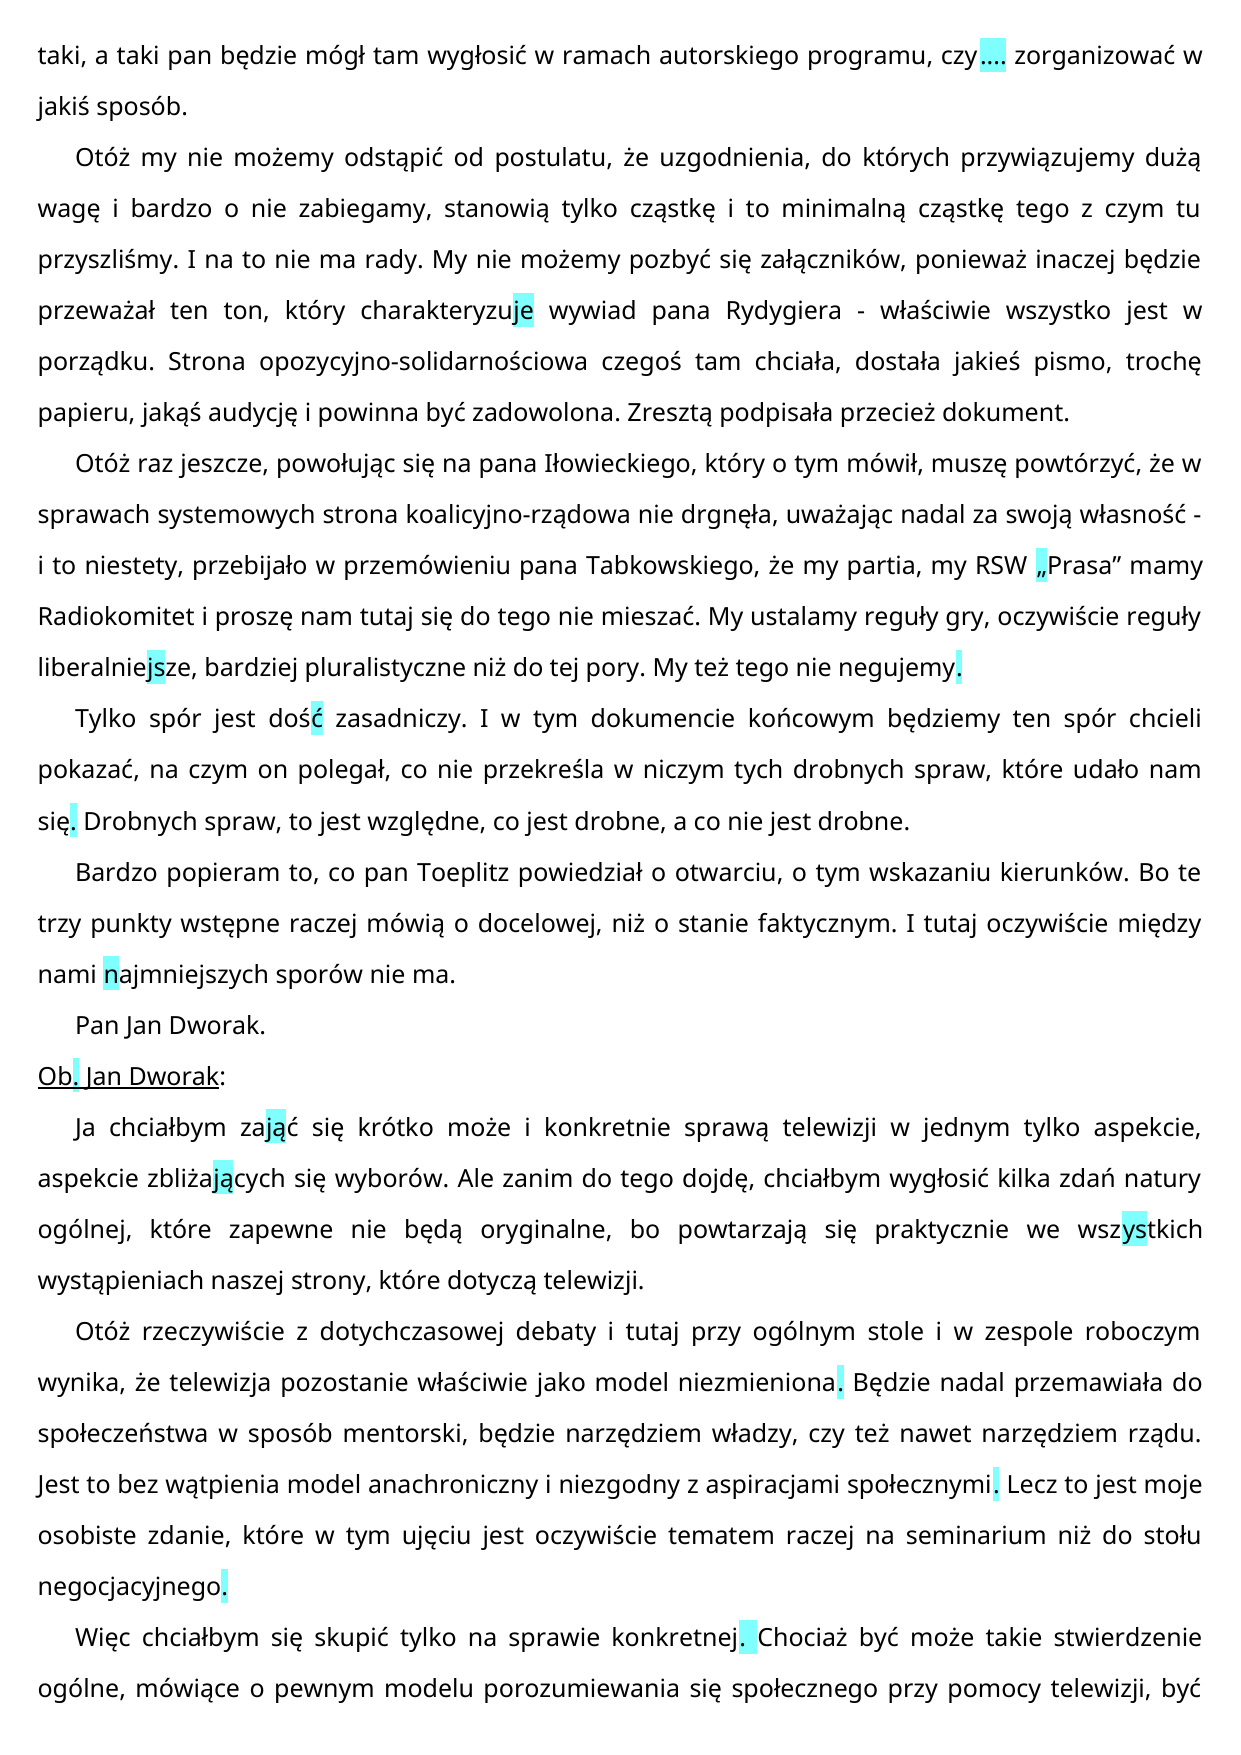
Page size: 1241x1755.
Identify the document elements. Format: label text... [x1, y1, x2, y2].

text Ob. Jan Dworak: [37, 1058, 1203, 1092]
text Otóż raz jeszcze, powołując się na pana Iłowieckiego, który o tym mówił, muszę powtórzyć, że w sprawach systemowych strona koalicyjno-rządowa nie drgnęła, uważając nadal za swoją własność - i to niestety, przebijało w przemówieniu pana Tabkowskiego, że my partia, my RSW „Prasa” mamy Radiokomitet i proszę nam tutaj się do tego nie mieszać. My ustalamy reguły gry, oczywiście reguły liberalniejsze, bardziej pluralistyczne niż do tej pory. My też tego nie negujemy. [37, 446, 1203, 684]
text Tylko spór jest dość zasadniczy. I w tym dokumencie końcowym będziemy ten spór chcieli pokazać, na czym on polegał, co nie przekreśla w niczym tych drobnych spraw, które udało nam się. Drobnych spraw, to jest względne, co jest drobne, a co nie jest drobne. [37, 701, 1203, 837]
text Otóż my nie możemy odstąpić od postulatu, że uzgodnienia, do których przywiązujemy dużą wagę i bardzo o nie zabiegamy, stanowią tylko cząstkę i to minimalną cząstkę tego z czym tu przyszliśmy. I na to nie ma rady. My nie możemy pozbyć się załączników, ponieważ inaczej będzie przeważał ten ton, który charakteryzuje wywiad pana Rydygiera - właściwie wszystko jest w porządku. Strona opozycyjno-solidarnościowa czegoś tam chciała, dostała jakieś pismo, trochę papieru, jakąś audycję i powinna być zadowolona. Zresztą podpisała przecież dokument. [37, 139, 1203, 429]
text Pan Jan Dworak. [37, 1007, 1203, 1041]
text Ja chciałbym zająć się krótko może i konkretnie sprawą telewizji w jednym tylko aspekcie, aspekcie zbliżających się wyborów. Ale zanim do tego dojdę, chciałbym wygłosić kilka zdań natury ogólnej, które zapewne nie będą oryginalne, bo powtarzają się praktycznie we wszystkich wystąpieniach naszej strony, które dotyczą telewizji. [37, 1109, 1203, 1297]
text Otóż rzeczywiście z dotychczasowej debaty i tutaj przy ogólnym stole i w zespole roboczym wynika, że telewizja pozostanie właściwie jako model niezmieniona. Będzie nadal przemawiała do społeczeństwa w sposób mentorski, będzie narzędziem władzy, czy też nawet narzędziem rządu. Jest to bez wątpienia model anachroniczny i niezgodny z aspiracjami społecznymi. Lecz to jest moje osobiste zdanie, które w tym ujęciu jest oczywiście tematem raczej na seminarium niż do stołu negocjacyjnego. [37, 1313, 1203, 1603]
text Bardzo popieram to, co pan Toeplitz powiedział o otwarciu, o tym wskazaniu kierunków. Bo te trzy punkty wstępne raczej mówią o docelowej, niż o stanie faktycznym. I tutaj oczywiście między nami najmniejszych sporów nie ma. [37, 854, 1203, 990]
text Więc chciałbym się skupić tylko na sprawie konkretnej. Chociaż być może takie stwierdzenie ogólne, mówiące o pewnym modelu porozumiewania się społecznego przy pomocy telewizji, być [37, 1620, 1203, 1705]
text taki, a taki pan będzie mógł tam wygłosić w ramach autorskiego programu, czy.... zorganizować w jakiś sposób. [37, 37, 1203, 123]
